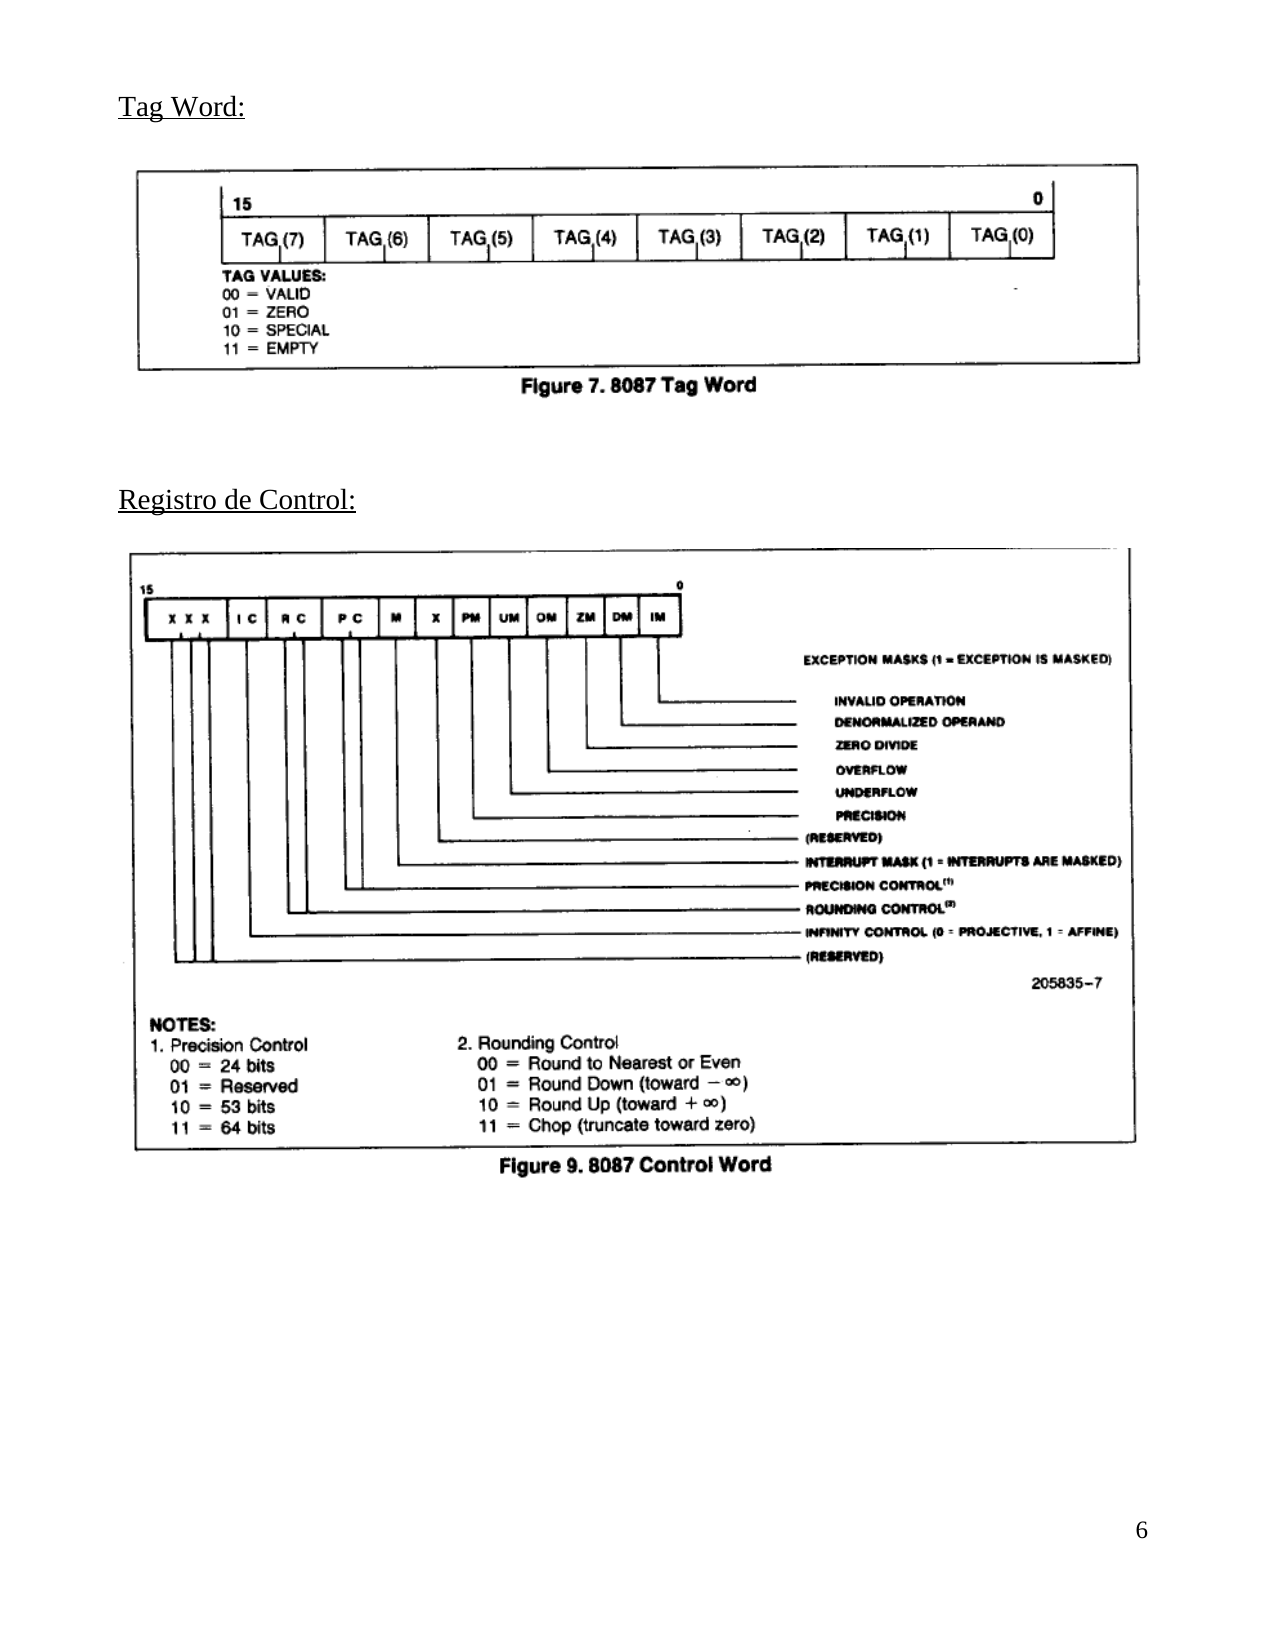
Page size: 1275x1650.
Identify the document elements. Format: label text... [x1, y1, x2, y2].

picture [118, 155, 1157, 415]
text Registro de Control: [118, 482, 1157, 515]
picture [118, 548, 1157, 1197]
text Tag Word: [118, 89, 1157, 122]
